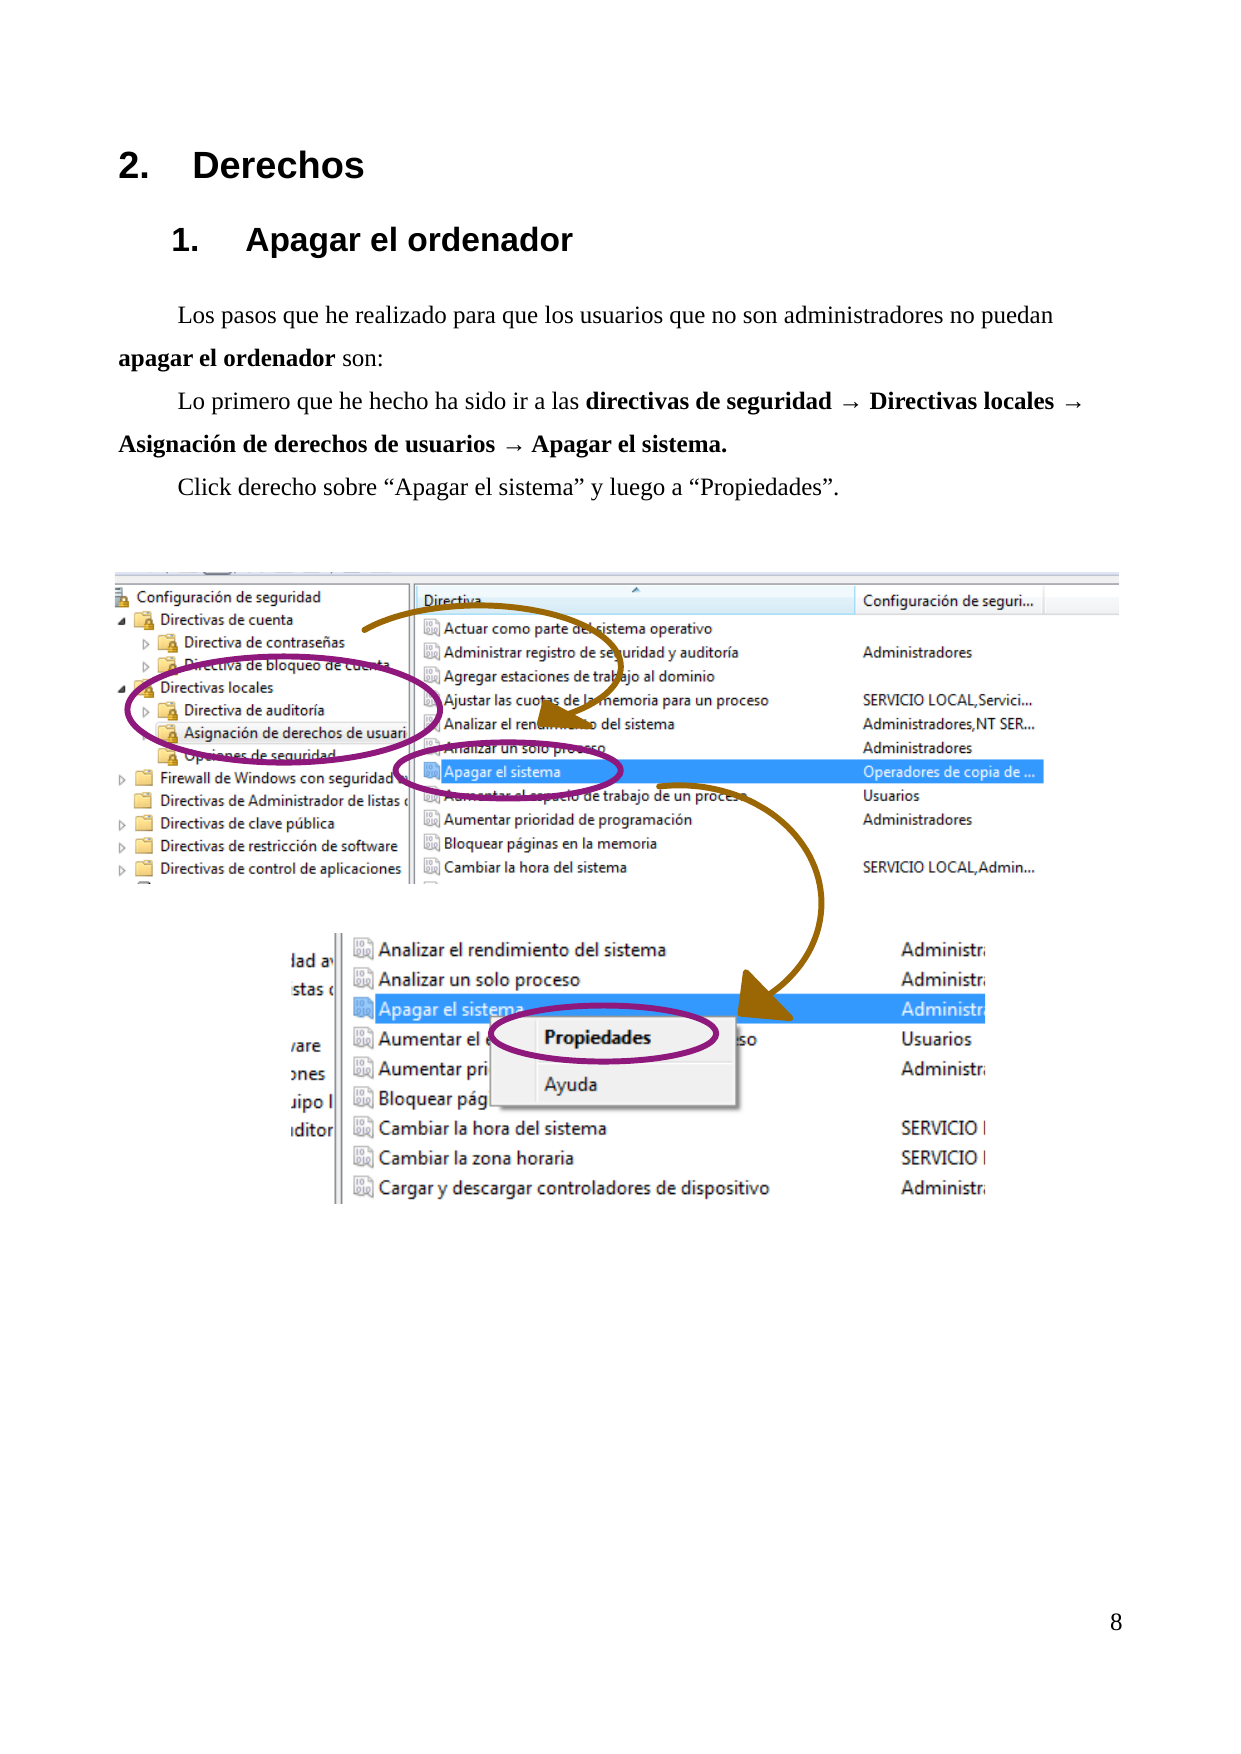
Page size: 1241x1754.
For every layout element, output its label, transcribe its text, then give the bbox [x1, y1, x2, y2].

picture [114, 572, 1119, 884]
text Los pasos que he realizado para que los usuarios que no son administradores no puedan apagar el ordenador son: [118, 300, 1122, 372]
picture [291, 933, 986, 1204]
subtitle Apagar el ordenador [171, 220, 1122, 259]
text Click derecho sobre “Apagar el sistema” y luego a “Propiedades”. [118, 472, 1122, 501]
subtitle Derechos [118, 143, 1122, 187]
text Lo primero que he hecho ha sido ir a las directivas de seguridad → Directivas locales → Asignación de derechos de usuarios → Apagar el sistema. [118, 386, 1122, 458]
